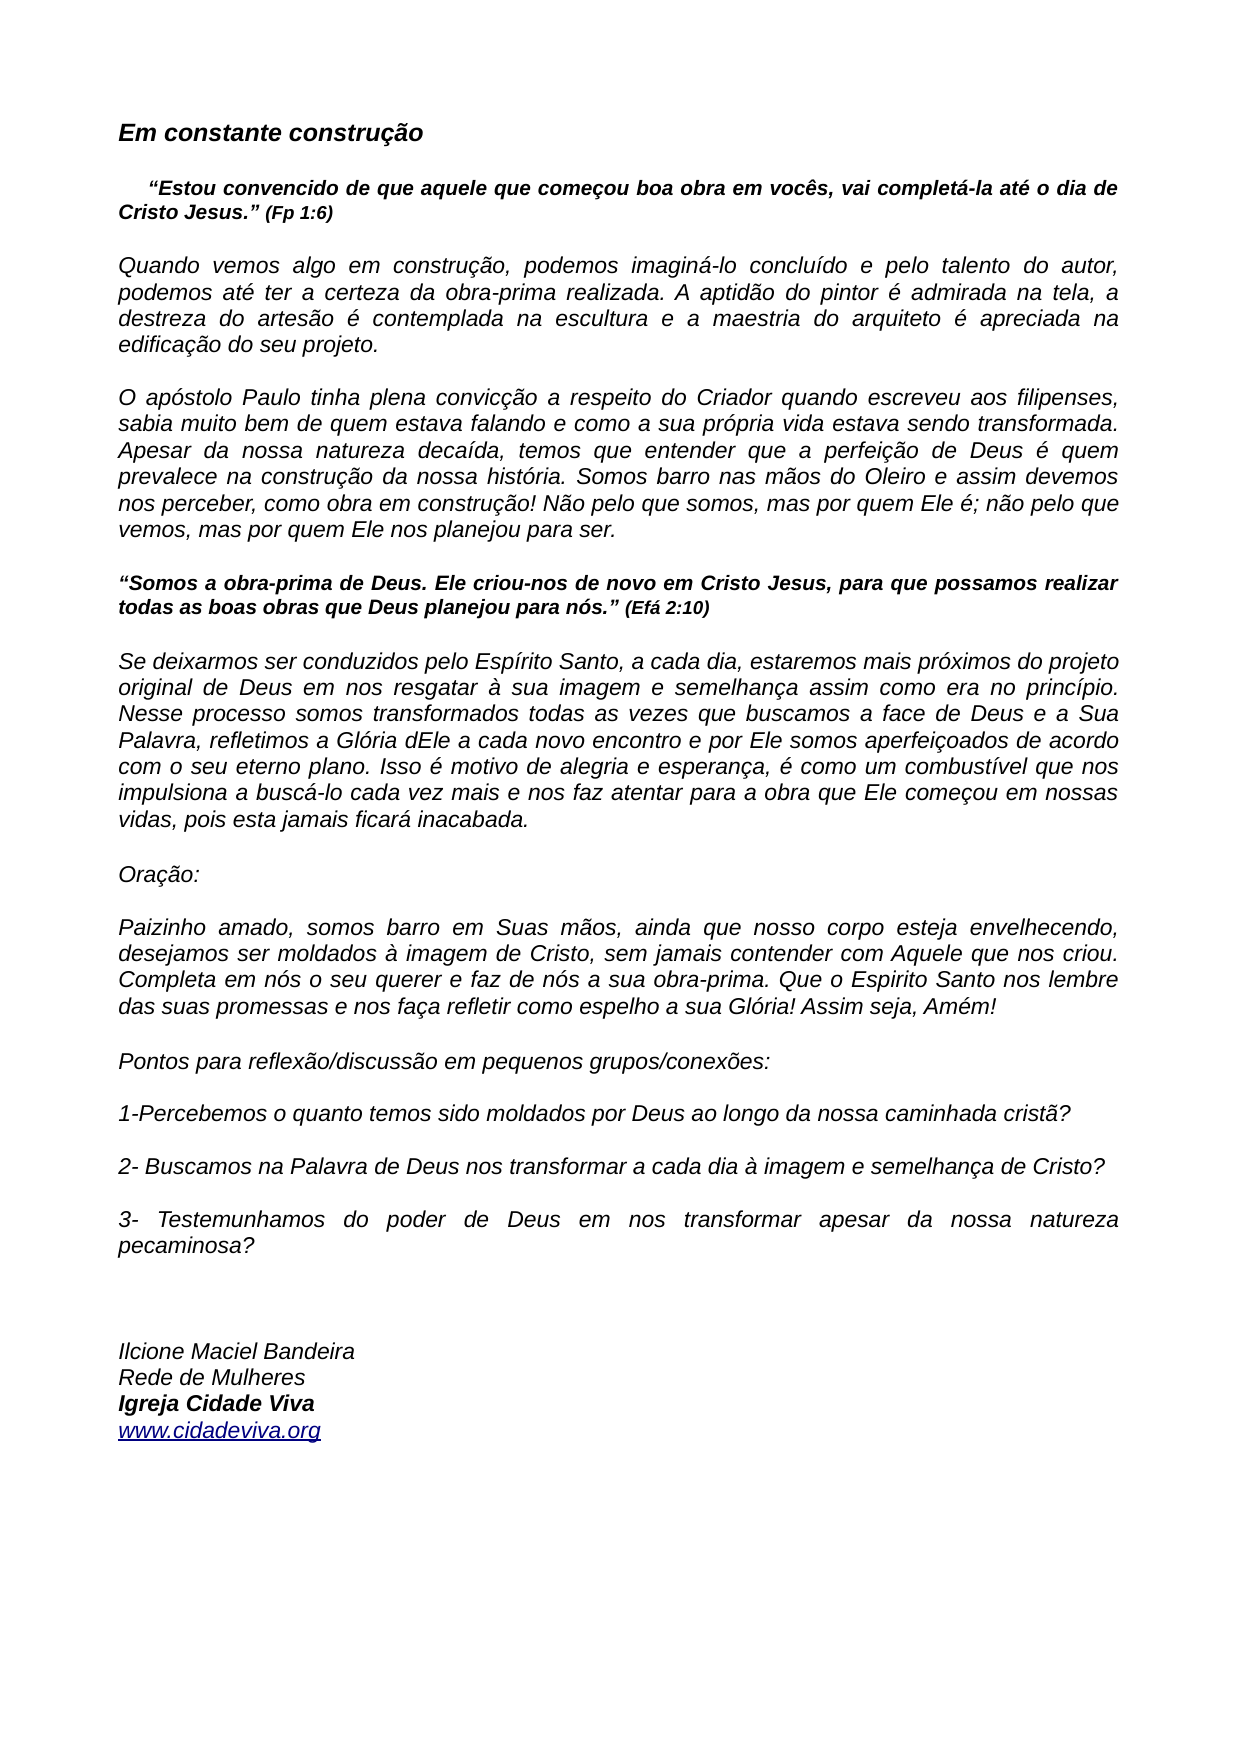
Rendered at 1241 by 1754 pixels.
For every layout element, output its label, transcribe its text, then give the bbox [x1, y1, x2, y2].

text www.cidadeviva.org [118, 1417, 1122, 1443]
text O apóstolo Paulo tinha plena convicção a respeito do Criador quando escreveu aos filipenses, sabia muito bem de quem estava falando e como a sua própria vida estava sendo transformada. Apesar da nossa natureza decaída, temos que entender que a perfeição de Deus é quem prevalece na construção da nossa história. Somos barro nas mãos do Oleiro e assim devemos nos perceber, como obra em construção! Não pelo que somos, mas por quem Ele é; não pelo que vemos, mas por quem Ele nos planejou para ser. [118, 384, 1122, 542]
text 1-Percebemos o quanto temos sido moldados por Deus ao longo da nossa caminhada cristã? [118, 1100, 1122, 1127]
text Rede de Mulheres [118, 1364, 1122, 1390]
text Oração: [118, 861, 1122, 887]
text Ilcione Maciel Bandeira [118, 1338, 1122, 1364]
text “Somos a obra-prima de Deus. Ele criou-nos de novo em Cristo Jesus, para que possamos realizar todas as boas obras que Deus planejou para nós.” (Efá 2:10) [118, 571, 1122, 619]
text Se deixarmos ser conduzidos pelo Espírito Santo, a cada dia, estaremos mais próximos do projeto original de Deus em nos resgatar à sua imagem e semelhança assim como era no princípio. Nesse processo somos transformados todas as vezes que buscamos a face de Deus e a Sua Palavra, refletimos a Glória dEle a cada novo encontro e por Ele somos aperfeiçoados de acordo com o seu eterno plano. Isso é motivo de alegria e esperança, é como um combustível que nos impulsiona a buscá-lo cada vez mais e nos faz atentar para a obra que Ele começou em nossas vidas, pois esta jamais ficará inacabada. [118, 648, 1122, 832]
text Em constante construção [118, 118, 1122, 147]
text Pontos para reflexão/discussão em pequenos grupos/conexões: [118, 1048, 1122, 1074]
text “Estou convencido de que aquele que começou boa obra em vocês, vai completá-la até o dia de Cristo Jesus.” (Fp 1:6) [118, 176, 1122, 223]
text Igreja Cidade Viva [118, 1390, 1122, 1417]
text 3- Testemunhamos do poder de Deus em nos transformar apesar da nossa natureza pecaminosa? [118, 1206, 1122, 1258]
text Quando vemos algo em construção, podemos imaginá-lo concluído e pelo talento do autor, podemos até ter a certeza da obra-prima realizada. A aptidão do pintor é admirada na tela, a destreza do artesão é contemplada na escultura e a maestria do arquiteto é apreciada na edificação do seu projeto. [118, 252, 1122, 358]
text Paizinho amado, somos barro em Suas mãos, ainda que nosso corpo esteja envelhecendo, desejamos ser moldados à imagem de Cristo, sem jamais contender com Aquele que nos criou. Completa em nós o seu querer e faz de nós a sua obra-prima. Que o Espirito Santo nos lembre das suas promessas e nos faça refletir como espelho a sua Glória! Assim seja, Amém! [118, 913, 1122, 1019]
text 2- Buscamos na Palavra de Deus nos transformar a cada dia à imagem e semelhança de Cristo? [118, 1153, 1122, 1179]
